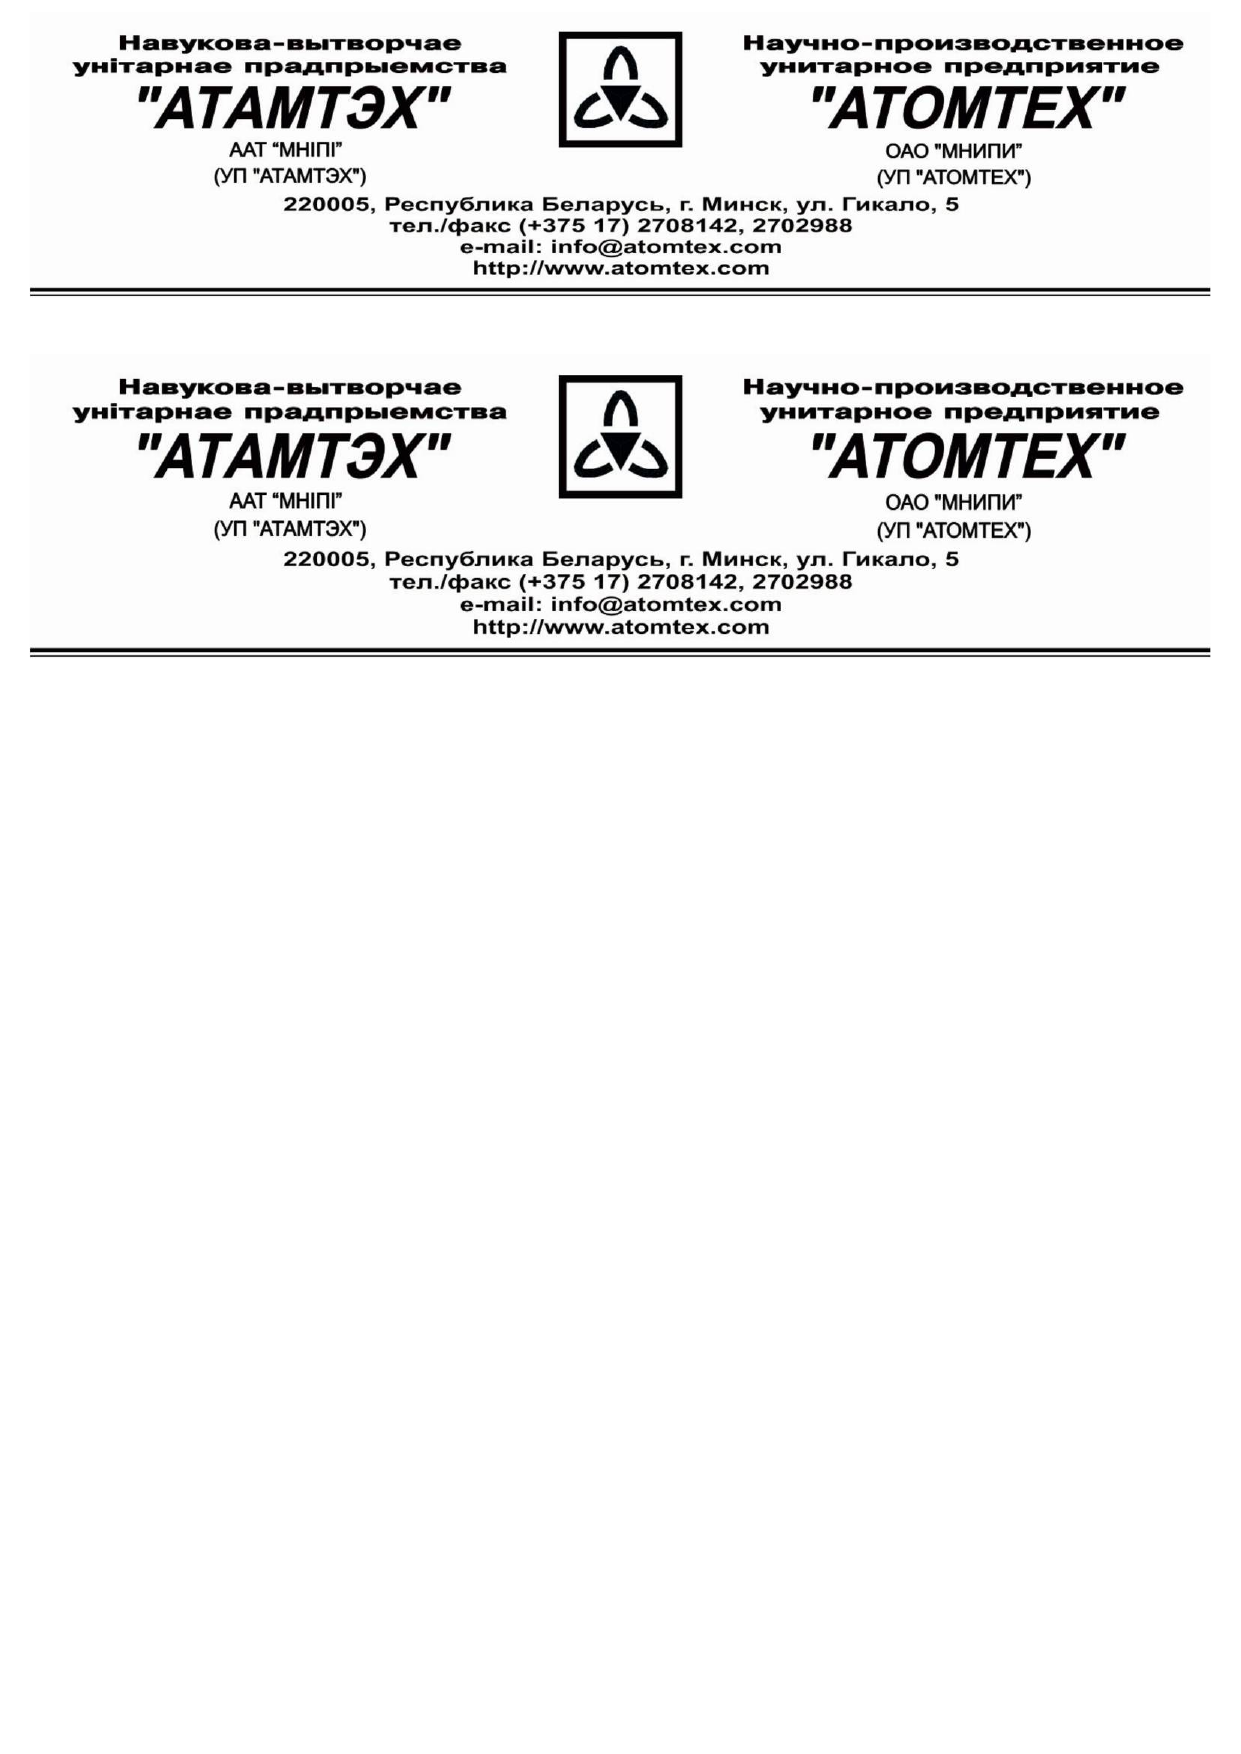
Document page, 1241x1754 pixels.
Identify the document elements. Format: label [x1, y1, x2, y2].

picture [29, 12, 1211, 298]
picture [29, 354, 1211, 659]
